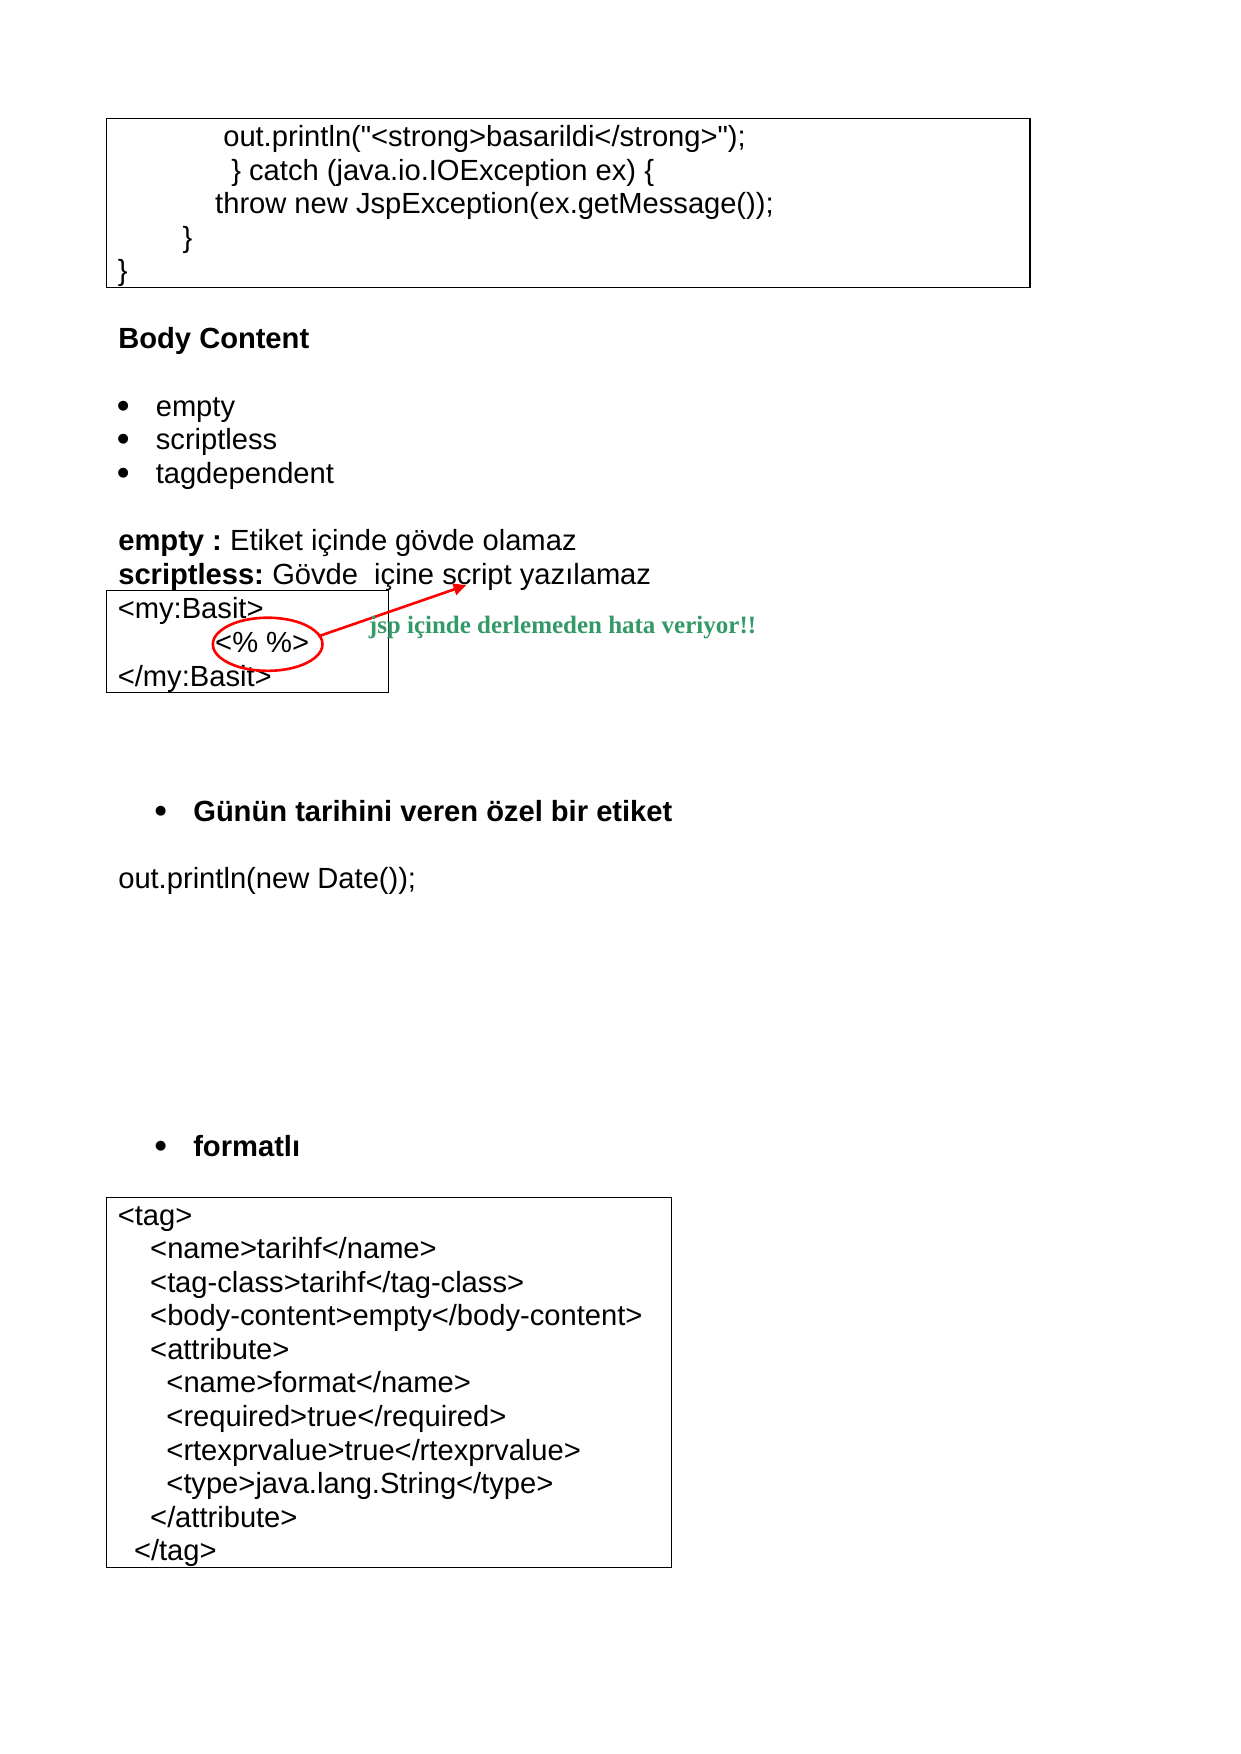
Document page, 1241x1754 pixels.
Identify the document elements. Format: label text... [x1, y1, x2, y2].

table_header <my:Basit> <% %> </my:Basit> [107, 591, 388, 692]
list formatlı [156, 1129, 1122, 1163]
text Body Content [118, 321, 1122, 355]
list tagdependent [118, 456, 1122, 490]
table_header <tag> <name>tarihf</name> <tag-class>tarihf</tag-class> <body-content>empty</body-content> <attribute> <name>format</name> <required>true</required> <rtexprvalue>true</rtexprvalue> <type>java.lang.String</type> </attribute> </tag> [107, 1198, 671, 1567]
list scriptless [118, 422, 1122, 456]
list Günün tarihini veren özel bir etiket [156, 794, 1122, 827]
text scriptless: Gövde içine script yazılamaz [118, 557, 1122, 590]
text empty : Etiket içinde gövde olamaz [118, 523, 1122, 557]
list empty [118, 388, 1122, 422]
table_header out.println("<strong>basarildi</strong>"); } catch (java.io.IOException ex) { throw new JspException(ex.getMessage()); } } [107, 119, 1029, 287]
text out.println(new Date()); [118, 861, 1122, 894]
